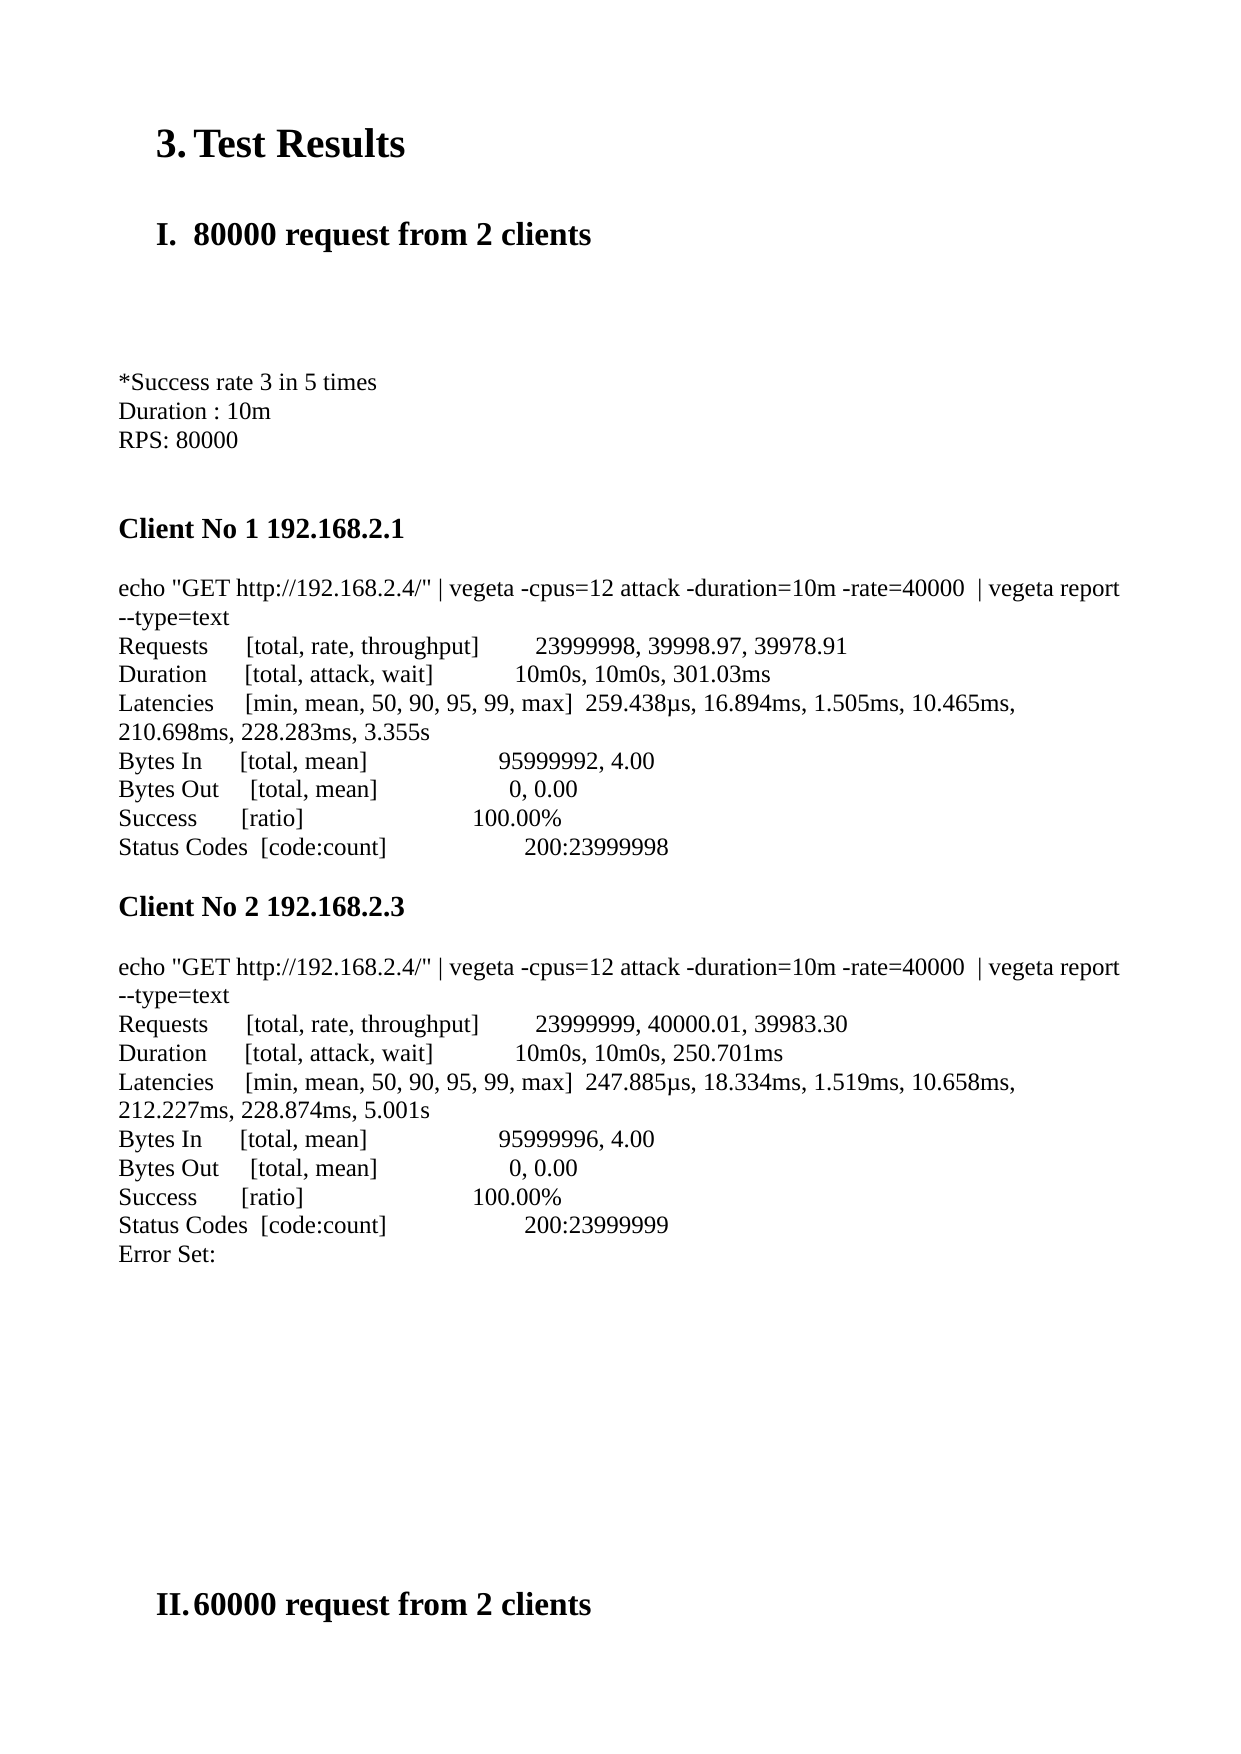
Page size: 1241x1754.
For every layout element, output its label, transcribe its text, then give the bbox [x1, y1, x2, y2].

list 80000 request from 2 clients [156, 214, 1122, 252]
text Requests [total, rate, throughput] 23999999, 40000.01, 39983.30 [118, 1009, 1122, 1038]
text Success [ratio] 100.00% [118, 803, 1122, 832]
text Latencies [min, mean, 50, 90, 95, 99, max] 247.885µs, 18.334ms, 1.519ms, 10.658ms, 212.227ms, 228.874ms, 5.001s [118, 1067, 1122, 1124]
text Bytes Out [total, mean] 0, 0.00 [118, 774, 1122, 803]
text Bytes Out [total, mean] 0, 0.00 [118, 1153, 1122, 1182]
list 60000 request from 2 clients [156, 1584, 1122, 1623]
text Bytes In [total, mean] 95999996, 4.00 [118, 1124, 1122, 1153]
text Duration [total, attack, wait] 10m0s, 10m0s, 301.03ms [118, 659, 1122, 688]
text *Success rate 3 in 5 times [118, 367, 1122, 396]
list Test Results [156, 118, 1122, 166]
text Duration : 10m [118, 396, 1122, 425]
text RPS: 80000 [118, 425, 1122, 453]
text Status Codes [code:count] 200:23999999 [118, 1211, 1122, 1239]
text Duration [total, attack, wait] 10m0s, 10m0s, 250.701ms [118, 1038, 1122, 1067]
text echo "GET http://192.168.2.4/" | vegeta -cpus=12 attack -duration=10m -rate=40000 | vegeta report --type=text [118, 573, 1122, 631]
text echo "GET http://192.168.2.4/" | vegeta -cpus=12 attack -duration=10m -rate=40000 | vegeta report --type=text [118, 952, 1122, 1009]
text Status Codes [code:count] 200:23999998 [118, 832, 1122, 861]
text Error Set: [118, 1239, 1122, 1268]
text Client No 1 192.168.2.1 [118, 511, 1122, 544]
text Latencies [min, mean, 50, 90, 95, 99, max] 259.438µs, 16.894ms, 1.505ms, 10.465ms, 210.698ms, 228.283ms, 3.355s [118, 688, 1122, 746]
text Client No 2 192.168.2.3 [118, 889, 1122, 923]
text Bytes In [total, mean] 95999992, 4.00 [118, 746, 1122, 774]
text Requests [total, rate, throughput] 23999998, 39998.97, 39978.91 [118, 631, 1122, 659]
text Success [ratio] 100.00% [118, 1182, 1122, 1211]
